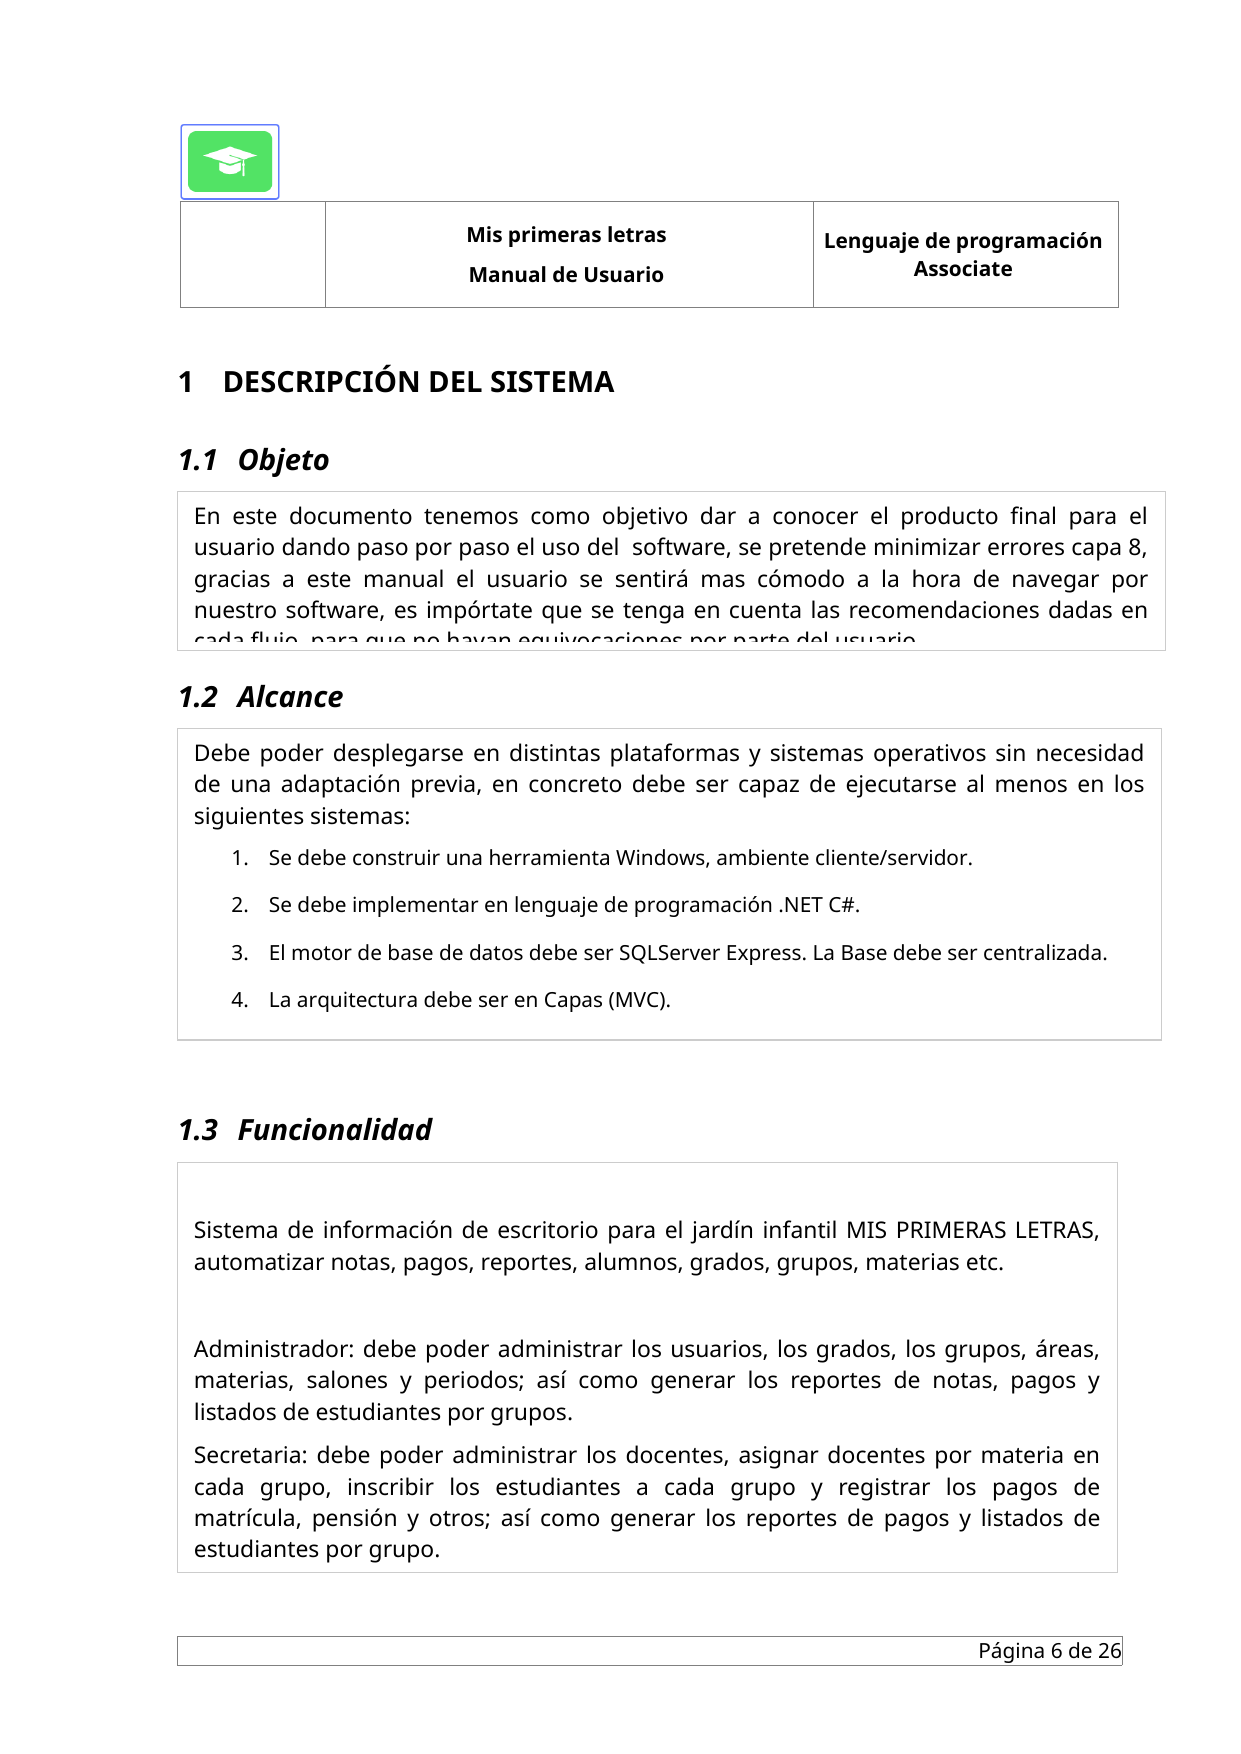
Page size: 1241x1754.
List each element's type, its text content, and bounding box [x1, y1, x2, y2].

subtitle Objeto [177, 439, 1122, 478]
list Se debe construir una herramienta Windows, ambiente cliente/servidor. [231, 843, 1146, 872]
subtitle DESCRIPCIÓN DEL SISTEMA [177, 362, 1122, 401]
text Sistema de información de escritorio para el jardín infantil MIS PRIMERAS LETRAS, automatizar notas, pagos, reportes, alumnos, grados, grupos, materias etc. [194, 1214, 1101, 1277]
list La arquitectura debe ser en Capas (MVC). [231, 985, 1146, 1013]
subtitle Funcionalidad [177, 1109, 1122, 1149]
text En este documento tenemos como objetivo dar a conocer el producto final para el usuario dando paso por paso el uso del software, se pretende minimizar errores capa 8, gracias a este manual el usuario se sentirá mas cómodo a la hora de navegar por nuestro software, es impórtate que se tenga en cuenta las recomendaciones dadas en cada flujo, para que no hayan equivocaciones por parte del usuario. [194, 500, 1149, 642]
text Debe poder desplegarse en distintas plataformas y sistemas operativos sin necesidad de una adaptación previa, en concreto debe ser capaz de ejecutarse al menos en los siguientes sistemas: [194, 737, 1146, 831]
text Administrador: debe poder administrar los usuarios, los grados, los grupos, áreas, materias, salones y periodos; así como generar los reportes de notas, pagos y listados de estudiantes por grupos. [194, 1333, 1101, 1427]
list El motor de base de datos debe ser SQLServer Express. La Base debe ser centralizada. [231, 938, 1146, 966]
text Secretaria: debe poder administrar los docentes, asignar docentes por materia en cada grupo, inscribir los estudiantes a cada grupo y registrar los pagos de matrícula, pensión y otros; así como generar los reportes de pagos y listados de estudiantes por grupo. [194, 1439, 1101, 1564]
subtitle Alcance [177, 676, 1122, 716]
list Se debe implementar en lenguaje de programación .NET C#. [231, 891, 1146, 919]
